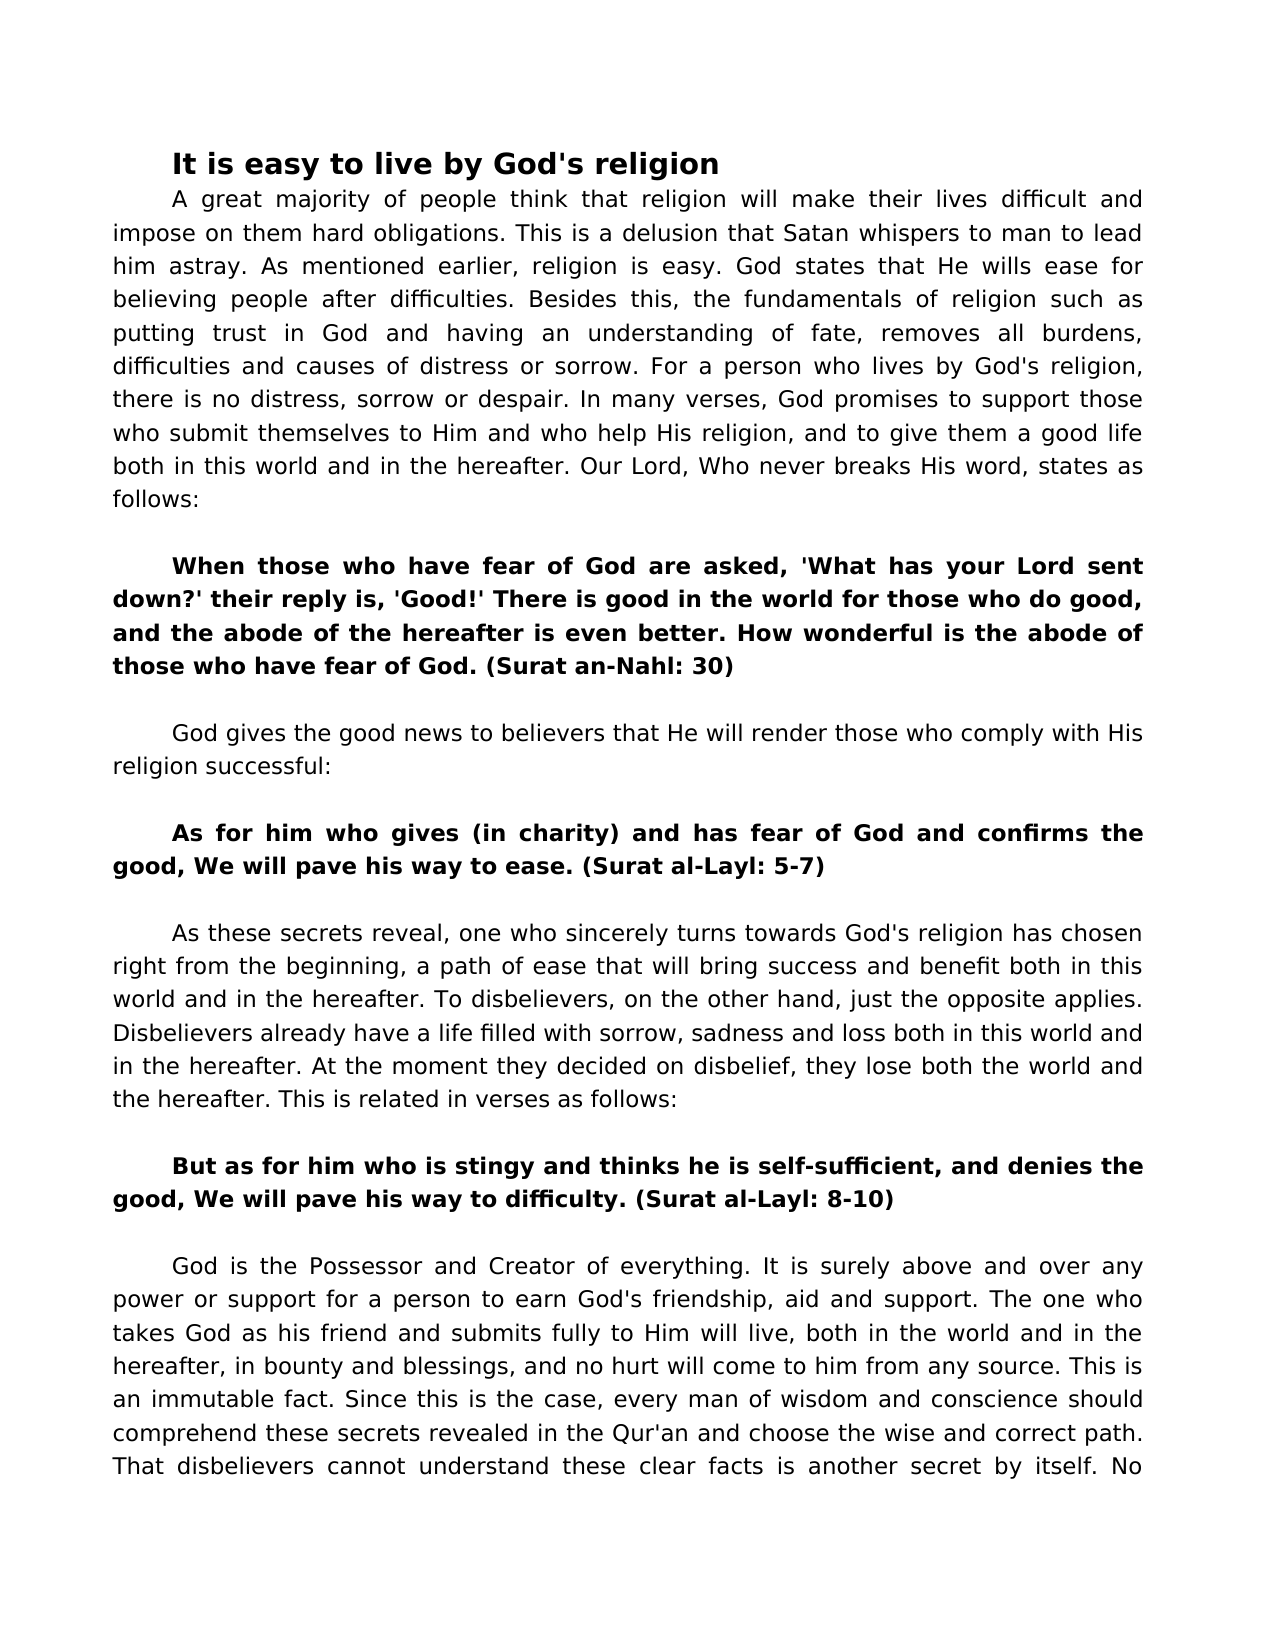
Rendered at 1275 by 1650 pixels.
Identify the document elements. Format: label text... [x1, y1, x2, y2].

text As for him who gives (in charity) and has fear of God and confirms the good, We will pave his way to ease. (Surat al-Layl: 5-7) [112, 814, 1145, 881]
text As these secrets reveal, one who sincerely turns towards God's religion has chosen right from the beginning, a path of ease that will bring success and benefit both in this world and in the hereafter. To disbelievers, on the other hand, just the opposite applies. Disbelievers already have a life filled with sorrow, sadness and loss both in this world and in the hereafter. At the moment they decided on disbelief, they lose both the world and the hereafter. This is related in verses as follows: [112, 914, 1145, 1114]
text When those who have fear of God are asked, 'What has your Lord sent down?' their reply is, 'Good!' There is good in the world for those who do good, and the abode of the hereafter is even better. How wonderful is the abode of those who have fear of God. (Surat an-Nahl: 30) [112, 548, 1145, 681]
text A great majority of people think that religion will make their lives difficult and impose on them hard obligations. This is a delusion that Satan whispers to man to lead him astray. As mentioned earlier, religion is easy. God states that He wills ease for believing people after difficulties. Besides this, the fundamentals of religion such as putting trust in God and having an understanding of fate, removes all burdens, difficulties and causes of distress or sorrow. For a person who lives by God's religion, there is no distress, sorrow or despair. In many verses, God promises to support those who submit themselves to Him and who help His religion, and to give them a good life both in this world and in the hereafter. Our Lord, Who never breaks His word, states as follows: [112, 181, 1145, 514]
text It is easy to live by God's religion [112, 148, 1145, 181]
text God is the Possessor and Creator of everything. It is surely above and over any power or support for a person to earn God's friendship, aid and support. The one who takes God as his friend and submits fully to Him will live, both in the world and in the hereafter, in bounty and blessings, and no hurt will come to him from any source. This is an immutable fact. Since this is the case, every man of wisdom and conscience should comprehend these secrets revealed in the Qur'an and choose the wise and correct path. That disbelievers cannot understand these clear facts is another secret by itself. No [112, 1248, 1145, 1481]
text God gives the good news to believers that He will render those who comply with His religion successful: [112, 714, 1145, 781]
text But as for him who is stingy and thinks he is self-sufficient, and denies the good, We will pave his way to difficulty. (Surat al-Layl: 8-10) [112, 1148, 1145, 1214]
